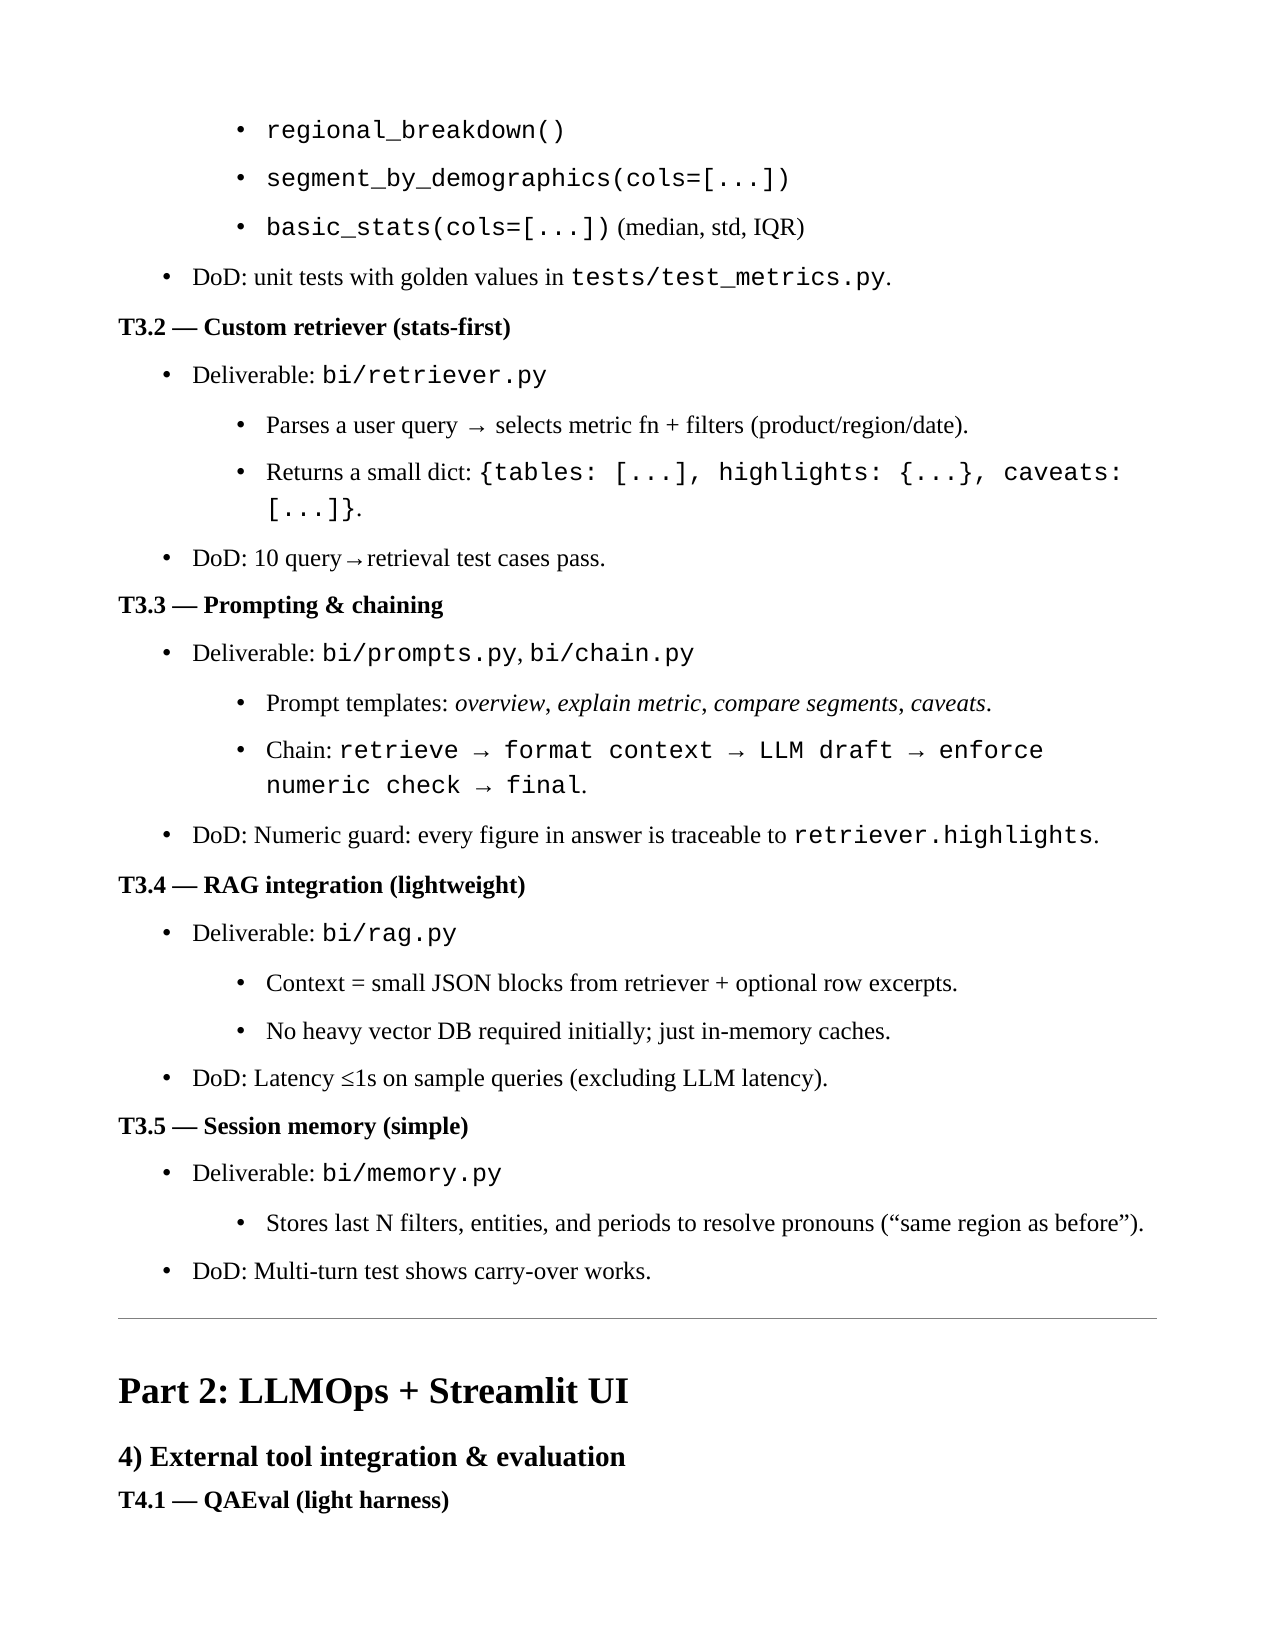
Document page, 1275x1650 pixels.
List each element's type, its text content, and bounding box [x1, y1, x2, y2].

list No heavy vector DB required initially; just in-memory caches. [236, 1016, 1157, 1044]
text T3.5 — Session memory (simple) [118, 1111, 1157, 1140]
list Returns a small dict: {tables: [...], highlights: {...}, caveats: [...]}. [236, 457, 1157, 523]
list basic_stats(cols=[...]) (median, std, IQR) [236, 212, 1157, 243]
list Stores last N filters, entities, and periods to resolve pronouns (“same region as before”). [236, 1208, 1157, 1237]
list regional_breakdown() [236, 118, 1157, 146]
list DoD: unit tests with golden values in tests/test_metrics.py. [162, 262, 1157, 293]
list DoD: Multi-turn test shows carry-over works. [162, 1256, 1157, 1285]
list DoD: 10 query→retrieval test cases pass. [162, 543, 1157, 571]
list Prompt templates: overview, explain metric, compare segments, caveats. [236, 688, 1157, 717]
list Deliverable: bi/rag.py [162, 918, 1157, 949]
list DoD: Latency ≤1s on sample queries (excluding LLM latency). [162, 1063, 1157, 1092]
list Deliverable: bi/retriever.py [162, 360, 1157, 391]
text T3.2 — Custom retriever (stats-first) [118, 312, 1157, 341]
list Chain: retrieve → format context → LLM draft → enforce numeric check → final. [236, 735, 1157, 801]
list DoD: Numeric guard: every figure in answer is traceable to retriever.highlights. [162, 821, 1157, 851]
list Deliverable: bi/prompts.py, bi/chain.py [162, 638, 1157, 669]
list Context = small JSON blocks from retriever + optional row excerpts. [236, 968, 1157, 997]
text T3.4 — RAG integration (lightweight) [118, 871, 1157, 899]
subtitle Part 2: LLMOps + Streamlit UI [118, 1369, 1157, 1412]
text T3.3 — Prompting & chaining [118, 590, 1157, 619]
list Parses a user query → selects metric fn + filters (product/region/date). [236, 410, 1157, 439]
list segment_by_demographics(cols=[...]) [236, 165, 1157, 193]
list Deliverable: bi/memory.py [162, 1158, 1157, 1189]
text T4.1 — QAEval (light harness) [118, 1485, 1157, 1514]
subtitle 4) External tool integration & evaluation [118, 1439, 1157, 1473]
